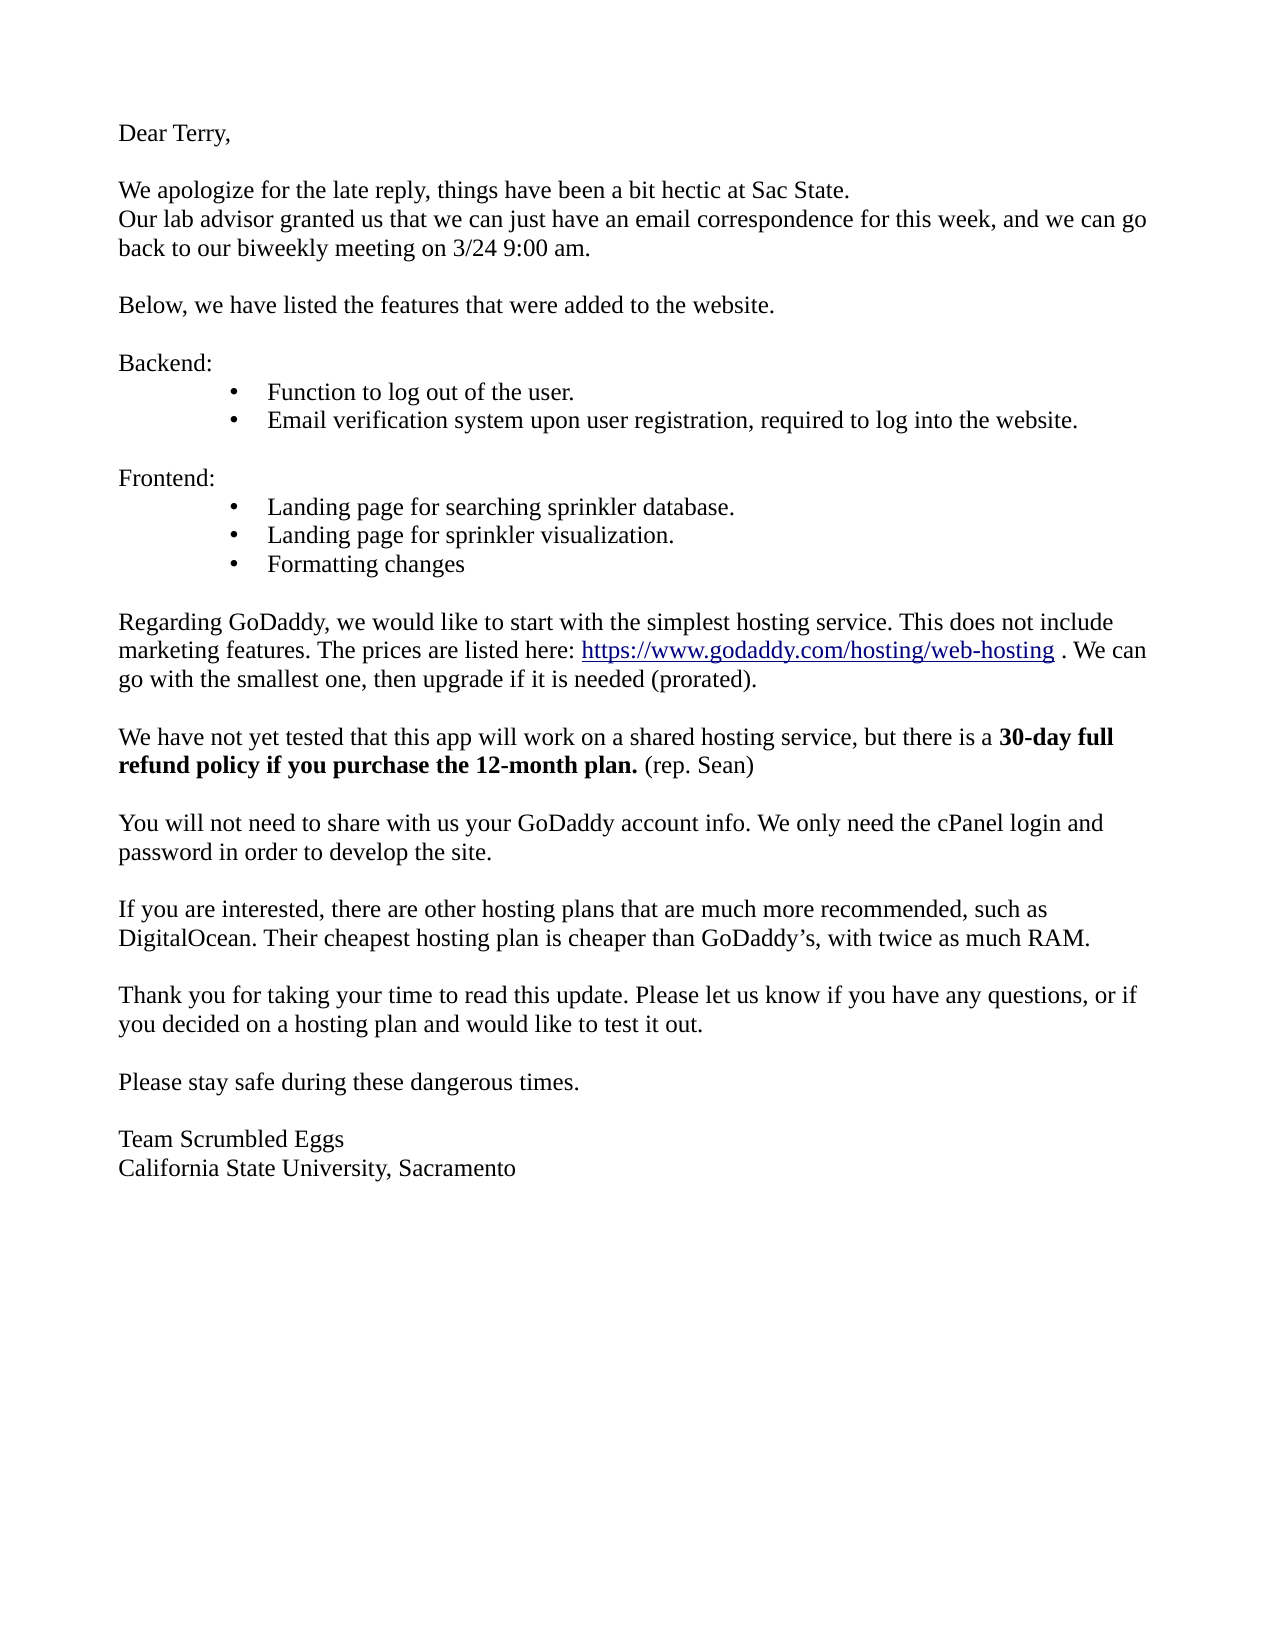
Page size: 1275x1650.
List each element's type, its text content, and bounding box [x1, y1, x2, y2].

list Function to log out of the user. [229, 377, 1157, 406]
text Frontend: [118, 463, 1157, 492]
list Formatting changes [229, 549, 1157, 578]
text You will not need to share with us your GoDaddy account info. We only need the cPanel login and password in order to develop the site. [118, 808, 1157, 866]
text We have not yet tested that this app will work on a shared hosting service, but there is a 30-day full refund policy if you purchase the 12-month plan. (rep. Sean) [118, 722, 1157, 779]
text California State University, Sacramento [118, 1153, 1157, 1182]
list Landing page for searching sprinkler database. [229, 492, 1157, 521]
text If you are interested, there are other hosting plans that are much more recommended, such as DigitalOcean. Their cheapest hosting plan is cheaper than GoDaddy’s, with twice as much RAM. [118, 894, 1157, 952]
text Below, we have listed the features that were added to the website. [118, 291, 1157, 319]
list Landing page for sprinkler visualization. [229, 521, 1157, 549]
text Backend: [118, 348, 1157, 377]
text Team Scrumbled Eggs [118, 1124, 1157, 1153]
list Email verification system upon user registration, required to log into the website. [229, 406, 1157, 434]
text Please stay safe during these dangerous times. [118, 1067, 1157, 1096]
text Our lab advisor granted us that we can just have an email correspondence for this week, and we can go back to our biweekly meeting on 3/24 9:00 am. [118, 204, 1157, 262]
text Dear Terry, [118, 118, 1157, 176]
text Thank you for taking your time to read this update. Please let us know if you have any questions, or if you decided on a hosting plan and would like to test it out. [118, 981, 1157, 1038]
text We apologize for the late reply, things have been a bit hectic at Sac State. [118, 176, 1157, 204]
text Regarding GoDaddy, we would like to start with the simplest hosting service. This does not include marketing features. The prices are listed here: https://www.godaddy.com/hosting/web-hosting . We can go with the smallest one, then upgrade if it is needed (prorated). [118, 607, 1157, 693]
